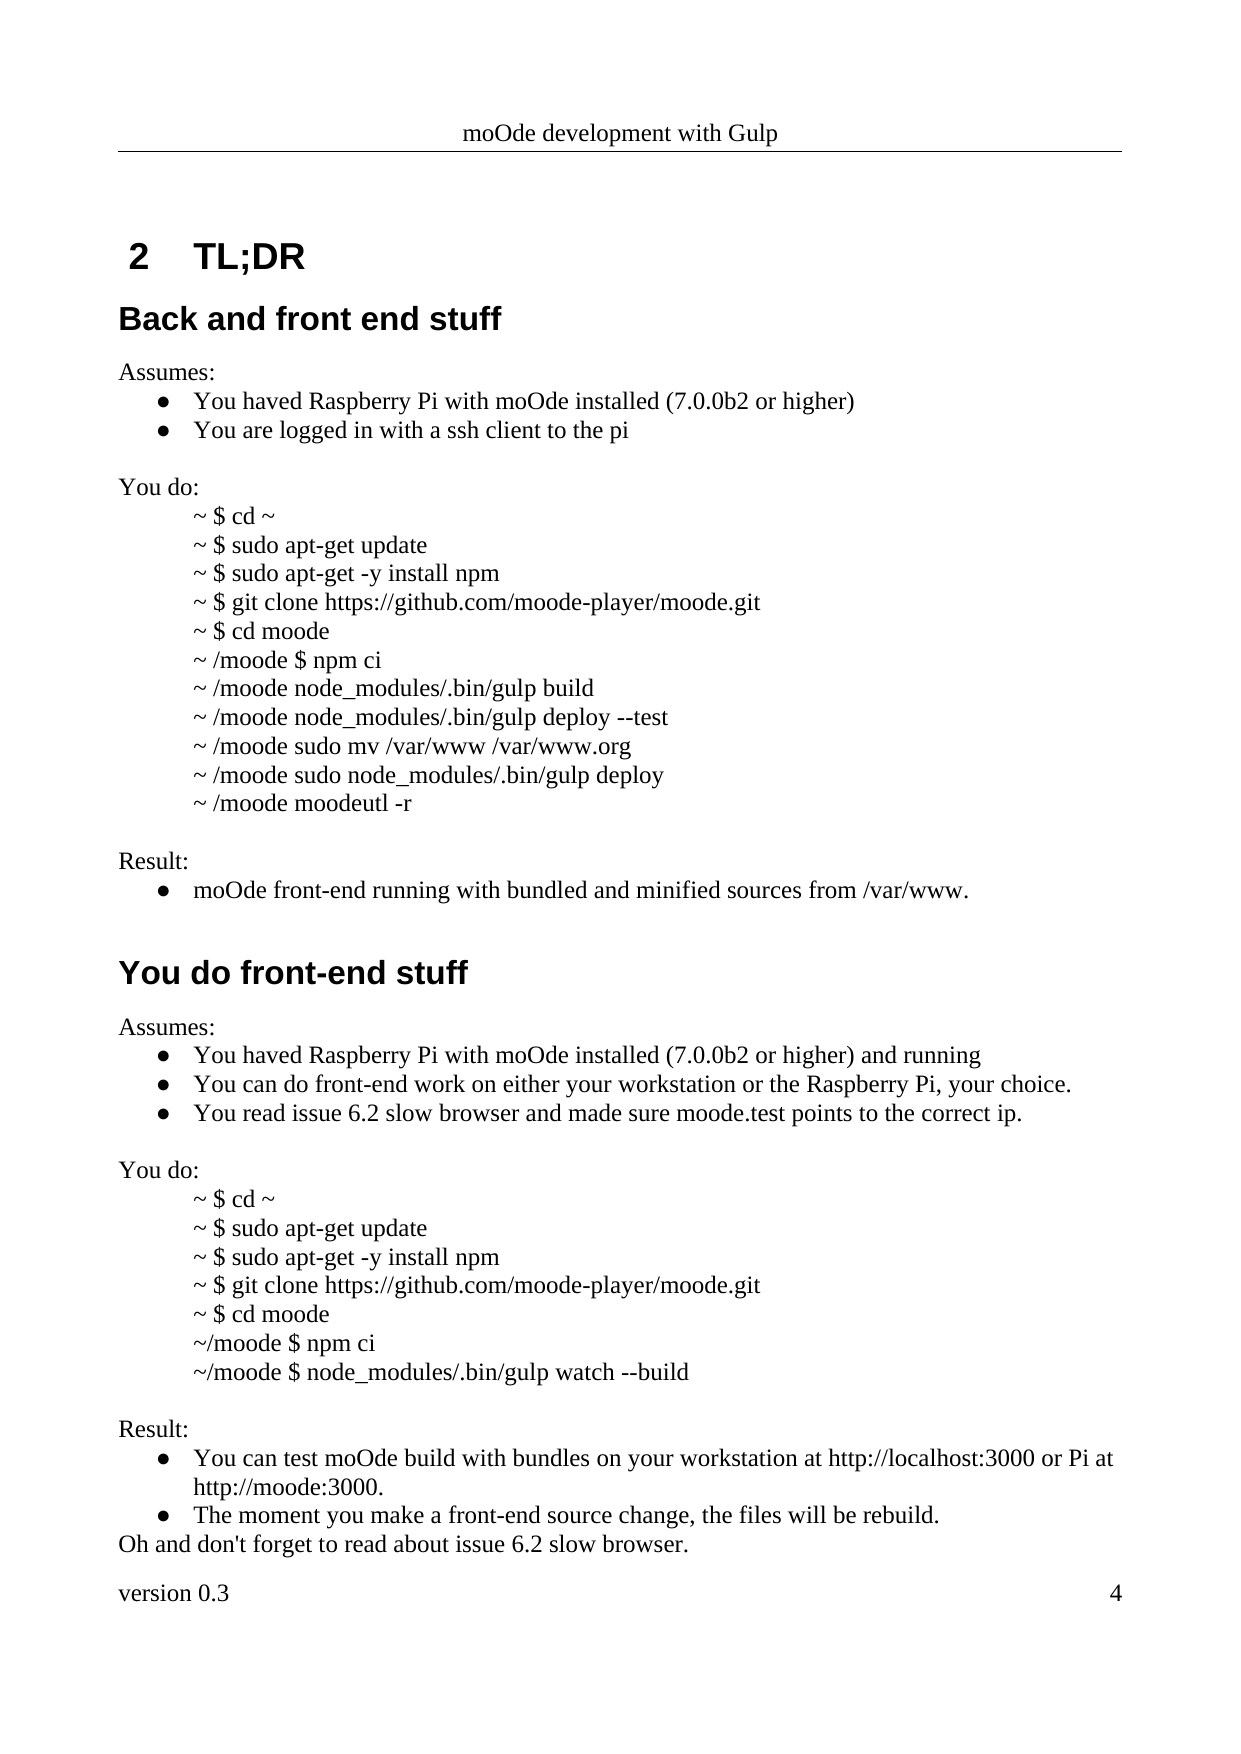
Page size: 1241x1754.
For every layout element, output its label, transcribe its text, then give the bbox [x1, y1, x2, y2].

text ~ /moode node_modules/.bin/gulp build [193, 673, 1122, 702]
text ~ $ cd ~ [193, 501, 1122, 530]
list You can test moOde build with bundles on your workstation at http://localhost:3000 or Pi at http://moode:3000. [156, 1443, 1122, 1501]
text ~/moode $ npm ci [193, 1328, 1122, 1357]
list You haved Raspberry Pi with moOde installed (7.0.0b2 or higher) [156, 386, 1122, 415]
list The moment you make a front-end source change, the files will be rebuild. [156, 1501, 1122, 1529]
text ~ $ sudo apt-get update [193, 1213, 1122, 1242]
text ~ /moode sudo node_modules/.bin/gulp deploy [193, 760, 1122, 788]
list You can do front-end work on either your workstation or the Raspberry Pi, your choice. [156, 1069, 1122, 1098]
list You haved Raspberry Pi with moOde installed (7.0.0b2 or higher) and running [156, 1041, 1122, 1069]
text Result: [118, 1414, 1122, 1443]
text You do: [118, 472, 1122, 501]
text Result: [118, 846, 1122, 875]
text Assumes: [118, 357, 1122, 386]
text ~ $ cd moode [193, 1299, 1122, 1328]
text Oh and don't forget to read about issue 6.2 slow browser. [118, 1529, 1122, 1558]
text ~ $ sudo apt-get -y install npm [193, 1242, 1122, 1271]
text ~ /moode moodeutl -r [193, 788, 1122, 817]
text ~ $ cd ~ [193, 1184, 1122, 1213]
text ~ $ cd moode [193, 616, 1122, 645]
text Assumes: [118, 1012, 1122, 1041]
subtitle You do front-end stuff [118, 953, 1122, 992]
list moOde front-end running with bundled and minified sources from /var/www. [156, 875, 1122, 903]
text ~ $ git clone https://github.com/moode-player/moode.git [193, 1271, 1122, 1299]
text ~/moode $ node_modules/.bin/gulp watch --build [193, 1357, 1122, 1386]
text ~ $ sudo apt-get -y install npm [193, 558, 1122, 587]
text ~ /moode sudo mv /var/www /var/www.org [193, 731, 1122, 760]
list You read issue 6.2 slow browser and made sure moode.test points to the correct ip. [156, 1098, 1122, 1127]
subtitle Back and front end stuff [118, 298, 1122, 337]
text ~ /moode $ npm ci [193, 645, 1122, 673]
text ~ $ sudo apt-get update [193, 530, 1122, 558]
list You are logged in with a ssh client to the pi [156, 415, 1122, 443]
text ~ $ git clone https://github.com/moode-player/moode.git [193, 587, 1122, 616]
text You do: [118, 1156, 1122, 1184]
text ~ /moode node_modules/.bin/gulp deploy --test [193, 702, 1122, 731]
subtitle TL;DR [118, 234, 1122, 278]
